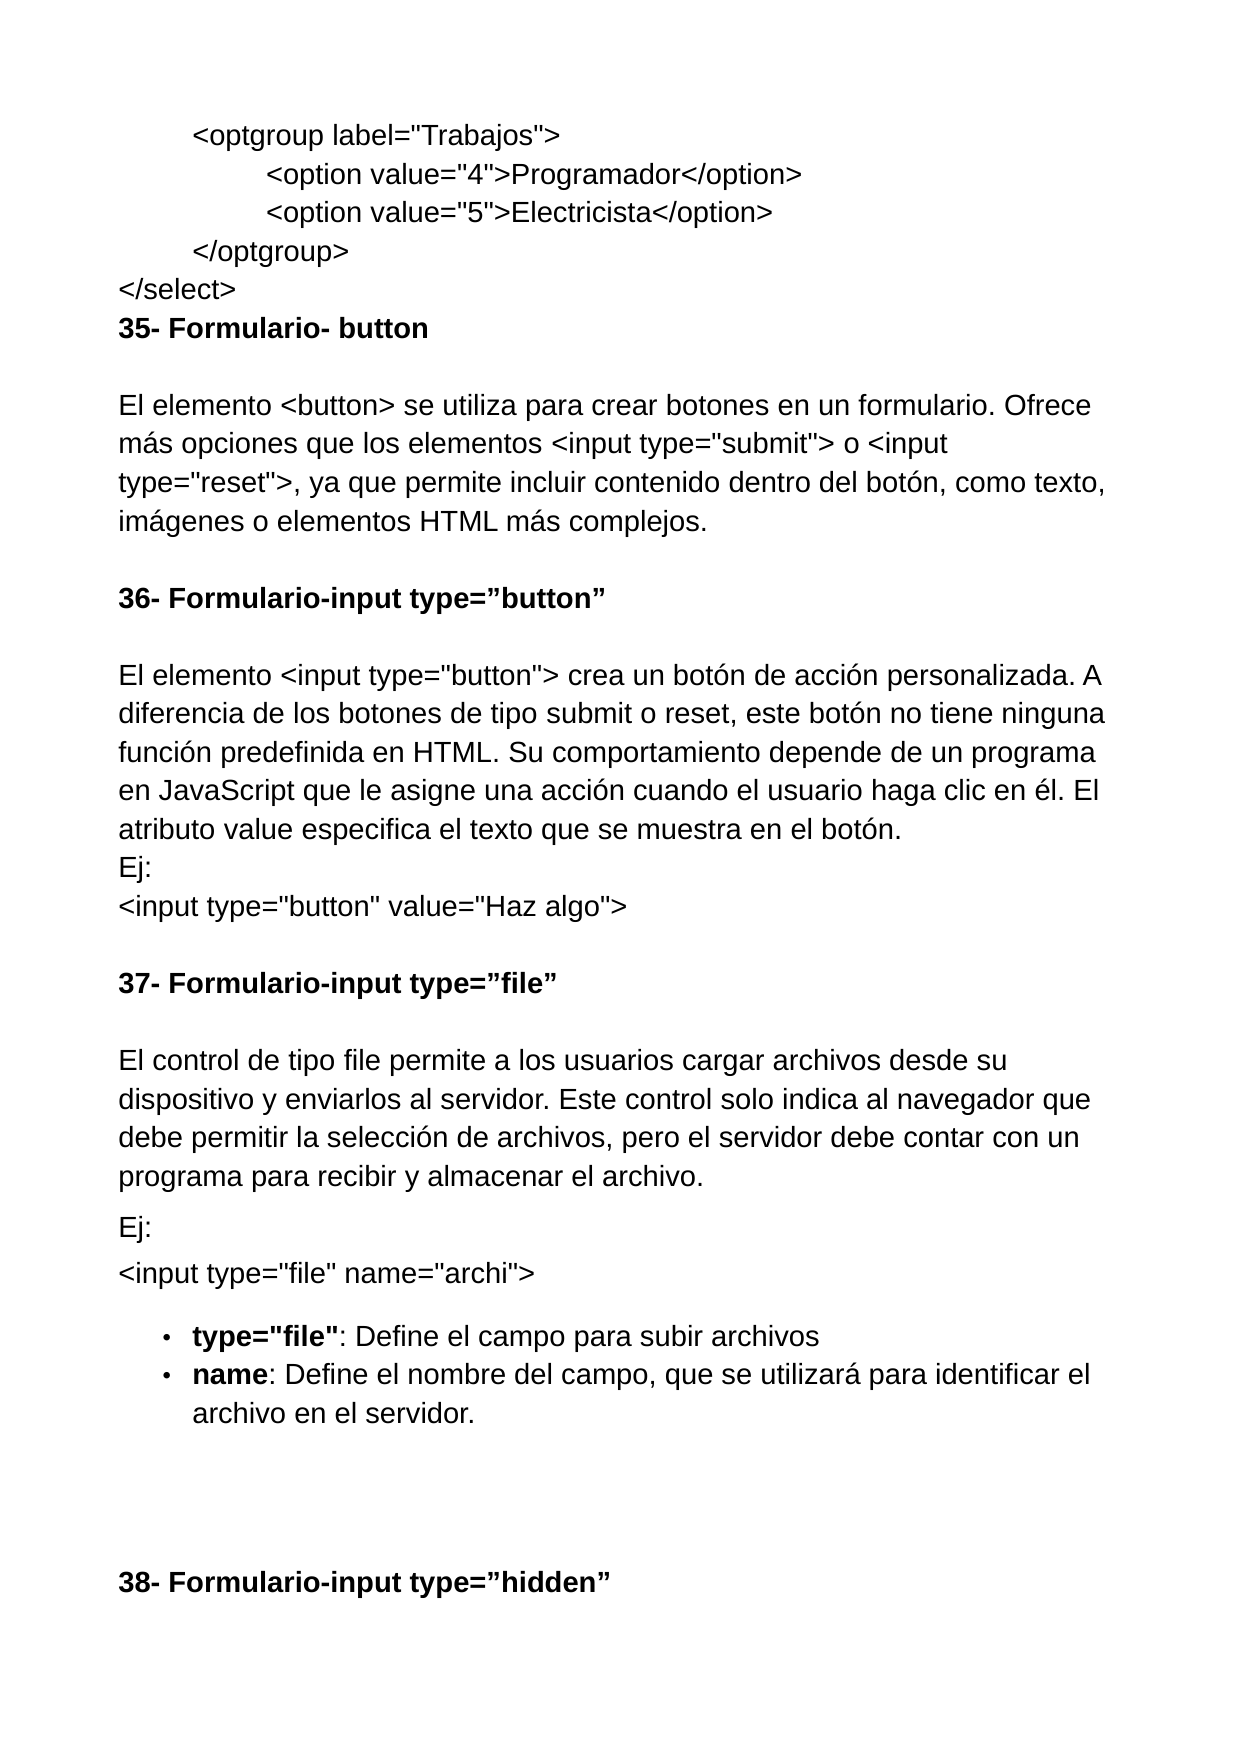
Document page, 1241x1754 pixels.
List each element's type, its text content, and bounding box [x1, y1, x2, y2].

text 37- Formulario-input type=”file” [118, 966, 1122, 999]
text 36- Formulario-input type=”button” [118, 581, 1122, 614]
text </select> 35- Formulario- button [118, 272, 1122, 344]
text <option value="5">Electricista</option> [118, 195, 1122, 229]
text El control de tipo file permite a los usuarios cargar archivos desde su dispositivo y enviarlos al servidor. Este control solo indica al navegador que debe permitir la selección de archivos, pero el servidor debe contar con un programa para recibir y almacenar el archivo. [118, 1043, 1122, 1192]
text </optgroup> [118, 234, 1122, 267]
text <input type="file" name="archi"> [118, 1256, 1122, 1289]
list name: Define el nombre del campo, que se utilizará para identificar el archivo en el servidor. [162, 1357, 1122, 1429]
text El elemento <input type="button"> crea un botón de acción personalizada. A diferencia de los botones de tipo submit o reset, este botón no tiene ninguna función predefinida en HTML. Su comportamiento depende de un programa en JavaScript que le asigne una acción cuando el usuario haga clic en él. El atributo value especifica el texto que se muestra en el botón. Ej: <input type="button" value="Haz algo"> [118, 658, 1122, 922]
text <optgroup label="Trabajos"> [118, 118, 1122, 152]
list type="file": Define el campo para subir archivos [162, 1319, 1122, 1352]
text El elemento <button> se utiliza para crear botones en un formulario. Ofrece más opciones que los elementos <input type="submit"> o <input type="reset">, ya que permite incluir contenido dentro del botón, como texto, imágenes o elementos HTML más complejos. [118, 388, 1122, 537]
subtitle Ej: [118, 1210, 1122, 1243]
text 38- Formulario-input type=”hidden” [118, 1565, 1122, 1598]
text <option value="4">Programador</option> [118, 157, 1122, 190]
